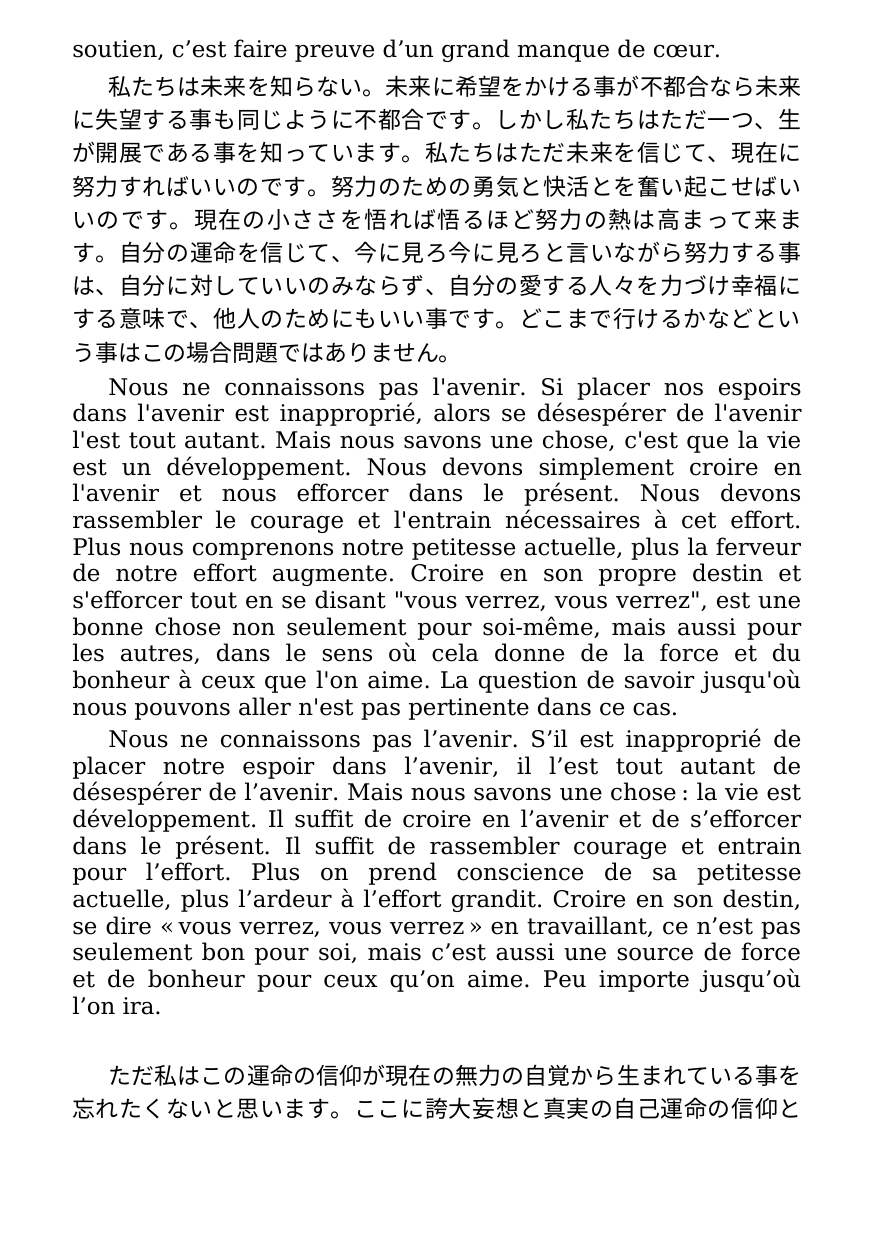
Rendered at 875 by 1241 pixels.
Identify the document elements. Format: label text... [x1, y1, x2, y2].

text 私たちは未来を知らない。未来に希望をかける事が不都合なら未来に失望する事も同じように不都合です。しかし私たちはただ一つ、生が開展である事を知っています。私たちはただ未来を信じて、現在に努力すればいいのです。努力のための勇気と快活とを奮い起こせばいいのです。現在の小ささを悟れば悟るほど努力の熱は高まって来ます。自分の運命を信じて、今に見ろ今に見ろと言いながら努力する事は、自分に対していいのみならず、自分の愛する人々を力づけ幸福にする意味で、他人のためにもいい事です。どこまで行けるかなどという事はこの場合問題ではありません。 [72, 69, 802, 368]
text Nous ne connaissons pas l’avenir. S’il est inapproprié de placer notre espoir dans l’avenir, il l’est tout autant de désespérer de l’avenir. Mais nous savons une chose : la vie est développement. Il suffit de croire en l’avenir et de s’efforcer dans le présent. Il suffit de rassembler courage et entrain pour l’effort. Plus on prend conscience de sa petitesse actuelle, plus l’ardeur à l’effort grandit. Croire en son destin, se dire « vous verrez, vous verrez » en travaillant, ce n’est pas seulement bon pour soi, mais c’est aussi une source de force et de bonheur pour ceux qu’on aime. Peu importe jusqu’où l’on ira. [72, 726, 802, 1019]
text soutien, c’est faire preuve d’un grand manque de cœur. [72, 36, 802, 63]
text Nous ne connaissons pas l'avenir. Si placer nos espoirs dans l'avenir est inapproprié, alors se désespérer de l'avenir l'est tout autant. Mais nous savons une chose, c'est que la vie est un développement. Nous devons simplement croire en l'avenir et nous efforcer dans le présent. Nous devons rassembler le courage et l'entrain nécessaires à cet effort. Plus nous comprenons notre petitesse actuelle, plus la ferveur de notre effort augmente. Croire en son propre destin et s'efforcer tout en se disant "vous verrez, vous verrez", est une bonne chose non seulement pour soi-même, mais aussi pour les autres, dans le sens où cela donne de la force et du bonheur à ceux que l'on aime. La question de savoir jusqu'où nous pouvons aller n'est pas pertinente dans ce cas. [72, 374, 802, 720]
text ただ私はこの運命の信仰が現在の無力の自覚から生まれている事を忘れたくないと思います。ここに誇大妄想と真実の自己運命の信仰と [72, 1058, 802, 1124]
